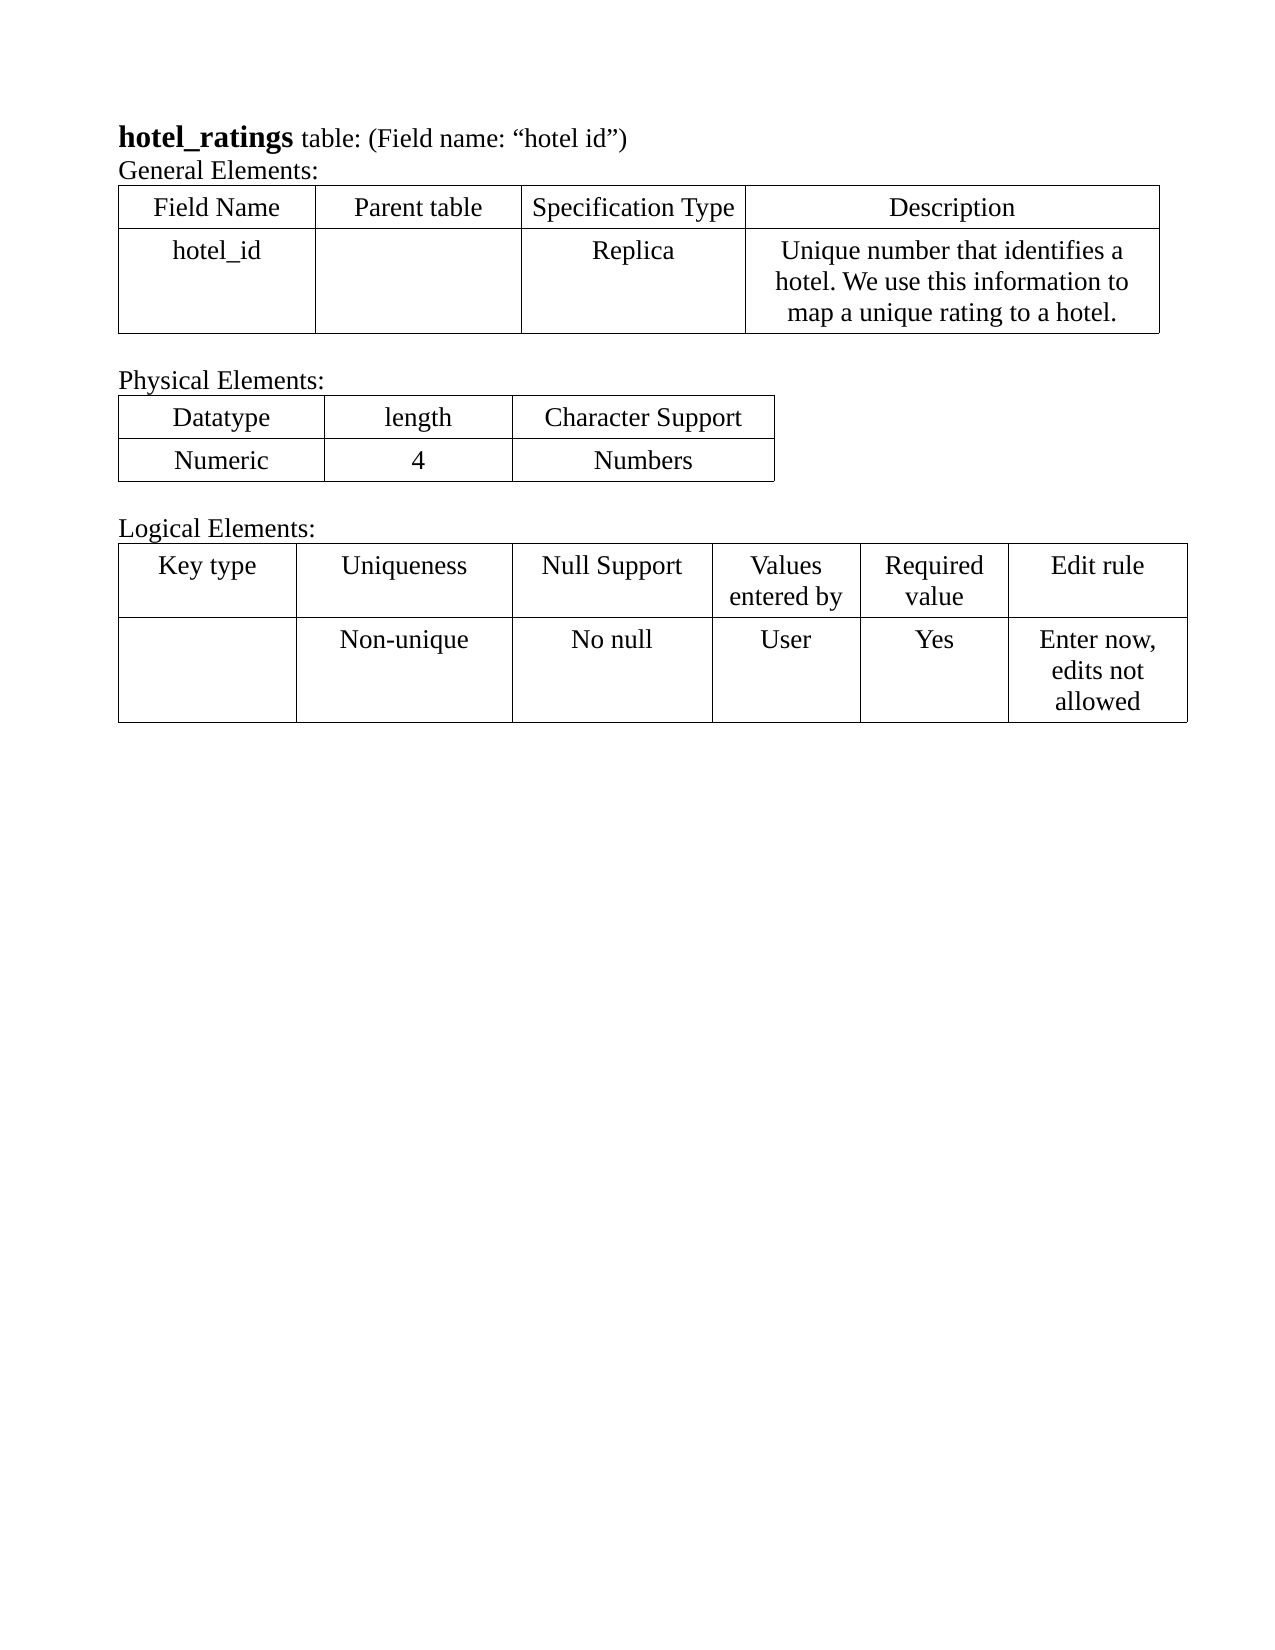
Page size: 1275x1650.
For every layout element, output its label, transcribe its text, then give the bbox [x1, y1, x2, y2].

text Physical Elements: [118, 364, 1157, 395]
text General Elements: [118, 154, 1157, 185]
table_cell hotel_id [119, 229, 315, 333]
table_header Null Support [513, 544, 712, 617]
table_cell 4 [325, 439, 512, 481]
table_header Parent table [316, 186, 521, 228]
table_cell Non-unique [297, 618, 512, 722]
table_cell Unique number that identifies a hotel. We use this information to map a unique rating to a hotel. [746, 229, 1159, 333]
table_cell No null [513, 618, 712, 722]
table_header length [325, 396, 512, 438]
table_header Field Name [119, 186, 315, 228]
table_header Key type [119, 544, 296, 617]
table_header Description [746, 186, 1159, 228]
text Logical Elements: [118, 512, 1157, 543]
table_header Required value [861, 544, 1008, 617]
table_header Datatype [119, 396, 324, 438]
table_cell [316, 229, 521, 333]
table_cell Numeric [119, 439, 324, 481]
table_header Specification Type [522, 186, 745, 228]
text hotel_ratings table: (Field name: “hotel id”) [118, 118, 1157, 154]
table_header Values entered by [713, 544, 860, 617]
table_header Edit rule [1009, 544, 1187, 617]
table_cell Yes [861, 618, 1008, 722]
table_header Character Support [513, 396, 774, 438]
table_cell [119, 618, 296, 722]
table_header Uniqueness [297, 544, 512, 617]
table_cell User [713, 618, 860, 722]
table_cell Enter now, edits not allowed [1009, 618, 1187, 722]
table_cell Replica [522, 229, 745, 333]
table_cell Numbers [513, 439, 774, 481]
